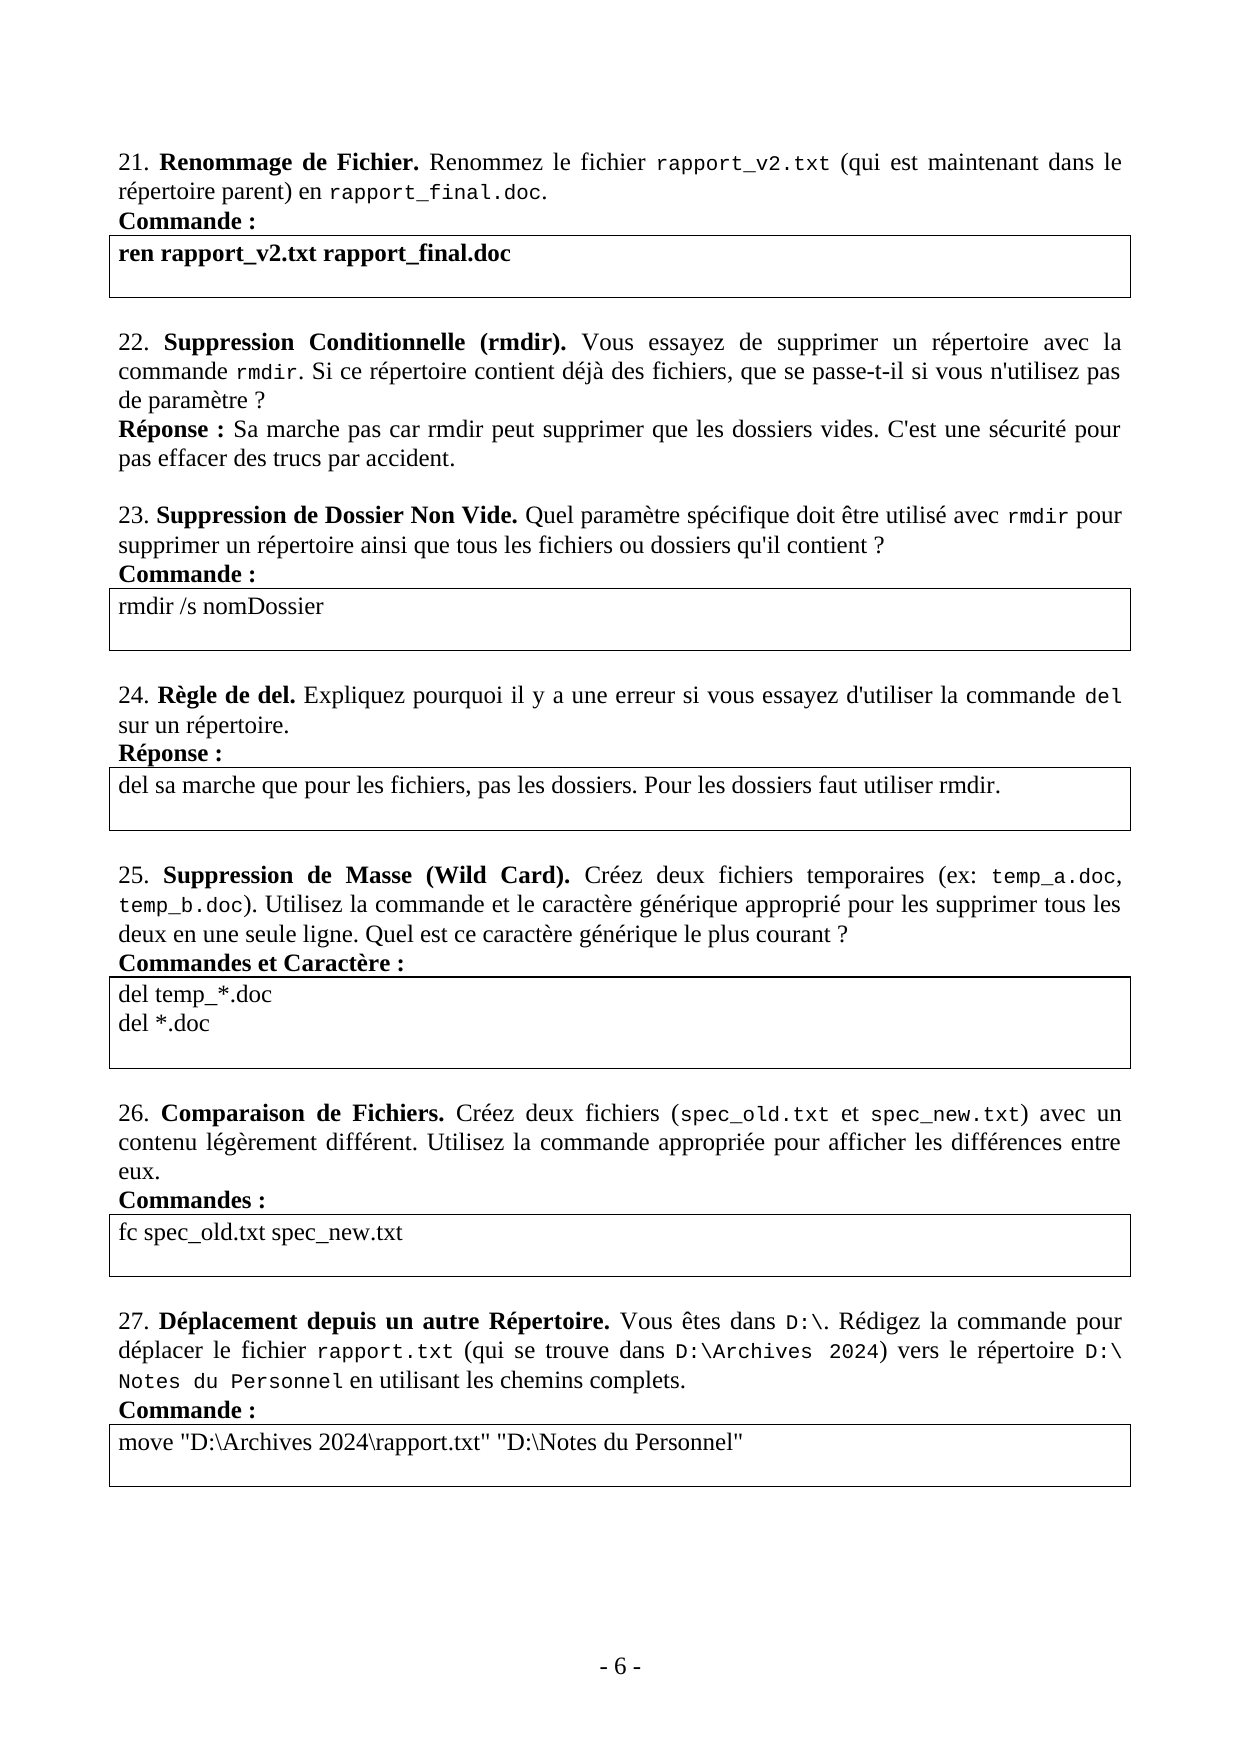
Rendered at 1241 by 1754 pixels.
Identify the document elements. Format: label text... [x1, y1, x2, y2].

text 25. Suppression de Masse (Wild Card). Créez deux fichiers temporaires (ex: temp_a.doc, temp_b.doc). Utilisez la commande et le caractère générique approprié pour les supprimer tous les deux en une seule ligne. Quel est ce caractère générique le plus courant ? [118, 860, 1122, 948]
text 22. Suppression Conditionnelle (rmdir). Vous essayez de supprimer un répertoire avec la commande rmdir. Si ce répertoire contient déjà des fichiers, que se passe-t-il si vous n'utilisez pas de paramètre ? [118, 327, 1122, 414]
text Commande : [118, 559, 1122, 588]
text del sa marche que pour les fichiers, pas les dossiers. Pour les dossiers faut utiliser rmdir. [110, 768, 1130, 799]
text Commandes et Caractère : [118, 948, 1122, 976]
text del temp_*.doc [110, 978, 1130, 1008]
text Réponse : Sa marche pas car rmdir peut supprimer que les dossiers vides. C'est une sécurité pour pas effacer des trucs par accident. [118, 414, 1122, 472]
text move "D:\Archives 2024\rapport.txt" "D:\Notes du Personnel" [110, 1425, 1130, 1455]
text Commande : [118, 206, 1122, 235]
text 23. Suppression de Dossier Non Vide. Quel paramètre spécifique doit être utilisé avec rmdir pour supprimer un répertoire ainsi que tous les fichiers ou dossiers qu'il contient ? [118, 501, 1122, 559]
text del *.doc [118, 1008, 1122, 1037]
text ren rapport_v2.txt rapport_final.doc [110, 236, 1130, 267]
text 24. Règle de del. Expliquez pourquoi il y a une erreur si vous essayez d'utiliser la commande del sur un répertoire. [118, 680, 1122, 738]
text fc spec_old.txt spec_new.txt [110, 1215, 1130, 1245]
text rmdir /s nomDossier [110, 589, 1130, 619]
text 27. Déplacement depuis un autre Répertoire. Vous êtes dans D:\. Rédigez la commande pour déplacer le fichier rapport.txt (qui se trouve dans D:\Archives 2024) vers le répertoire D:\Notes du Personnel en utilisant les chemins complets. [118, 1306, 1122, 1395]
text 21. Renommage de Fichier. Renommez le fichier rapport_v2.txt (qui est maintenant dans le répertoire parent) en rapport_final.doc. [118, 147, 1122, 206]
text 26. Comparaison de Fichiers. Créez deux fichiers (spec_old.txt et spec_new.txt) avec un contenu légèrement différent. Utilisez la commande appropriée pour afficher les différences entre eux. [118, 1098, 1122, 1185]
text Commandes : [118, 1185, 1122, 1213]
text Commande : [118, 1395, 1122, 1423]
text Réponse : [118, 738, 1122, 767]
